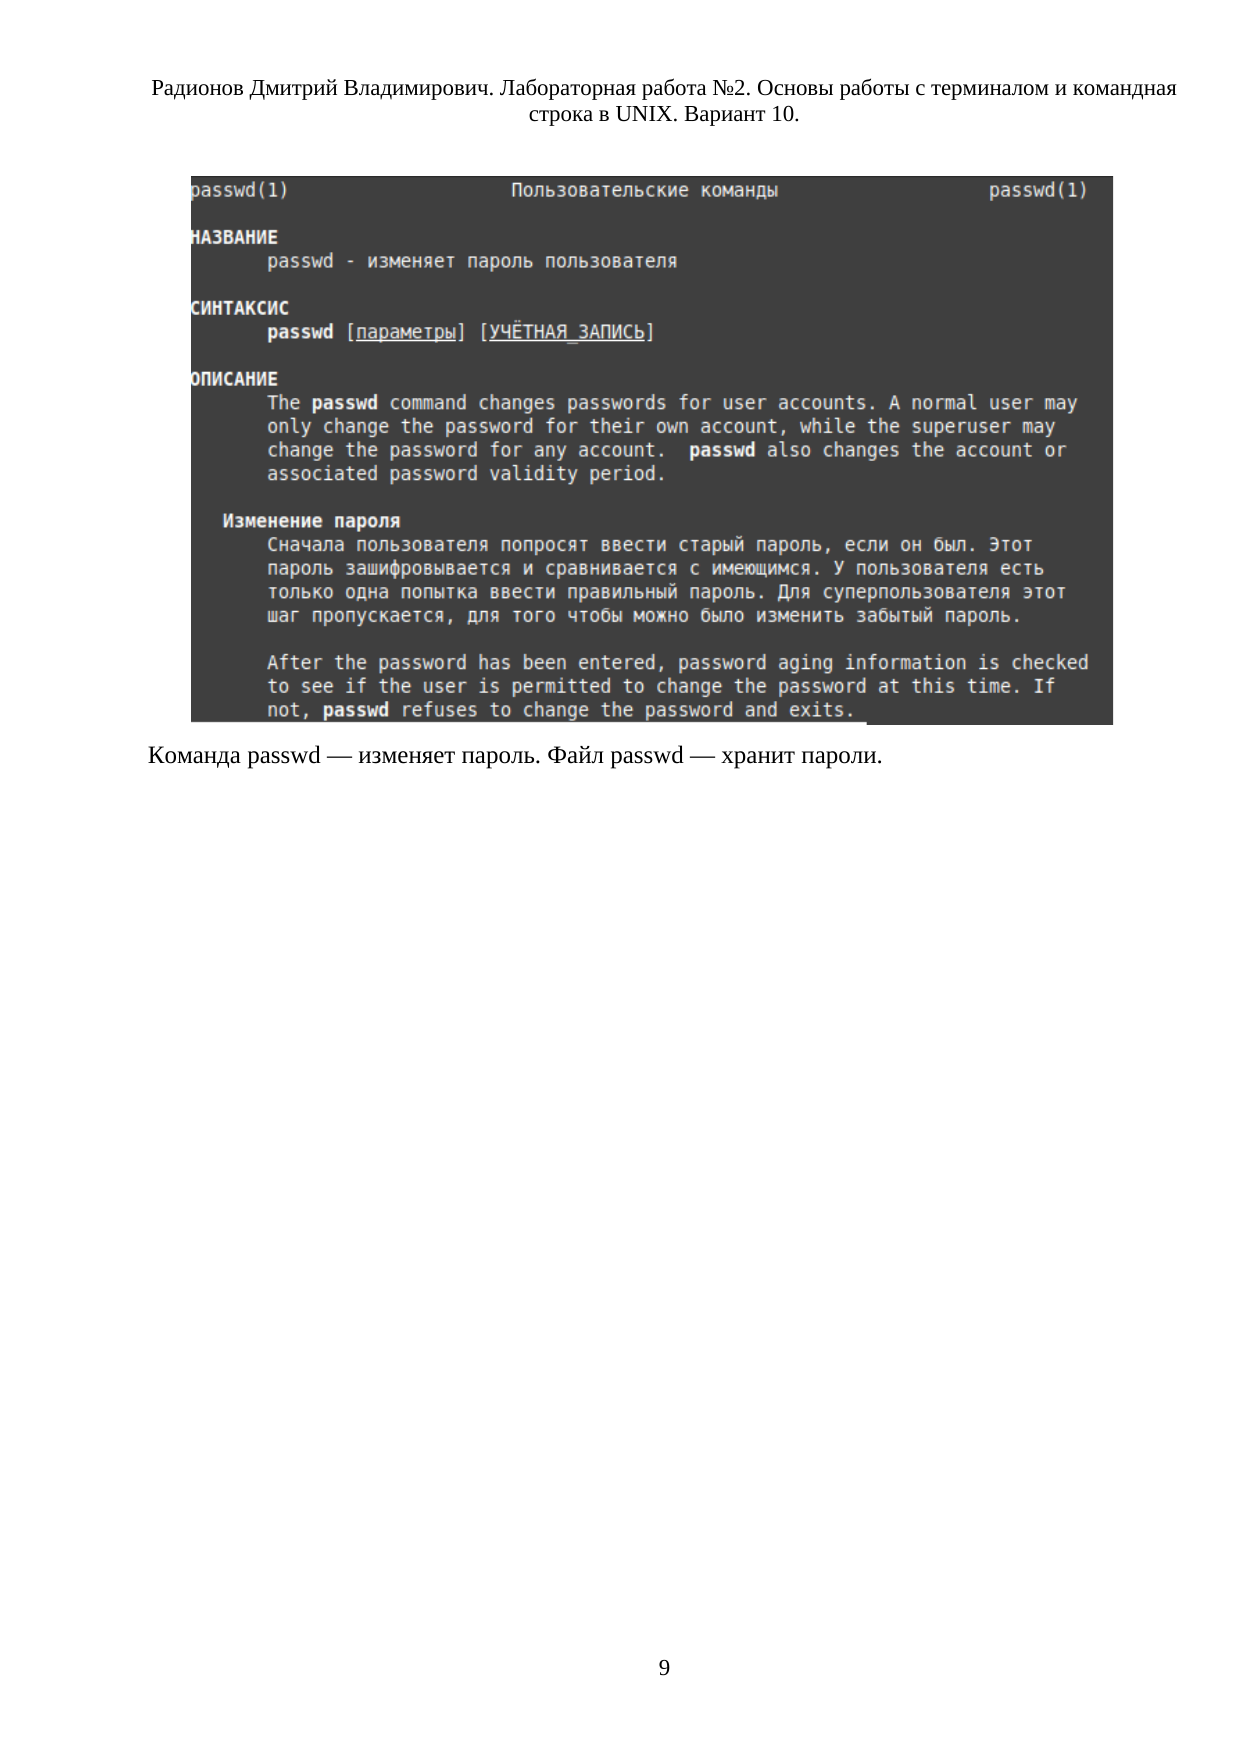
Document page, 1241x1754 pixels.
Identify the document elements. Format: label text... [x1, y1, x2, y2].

text Команда passwd — изменяет пароль. Файл passwd — хранит пароли. [148, 740, 1181, 769]
picture [191, 176, 1114, 725]
